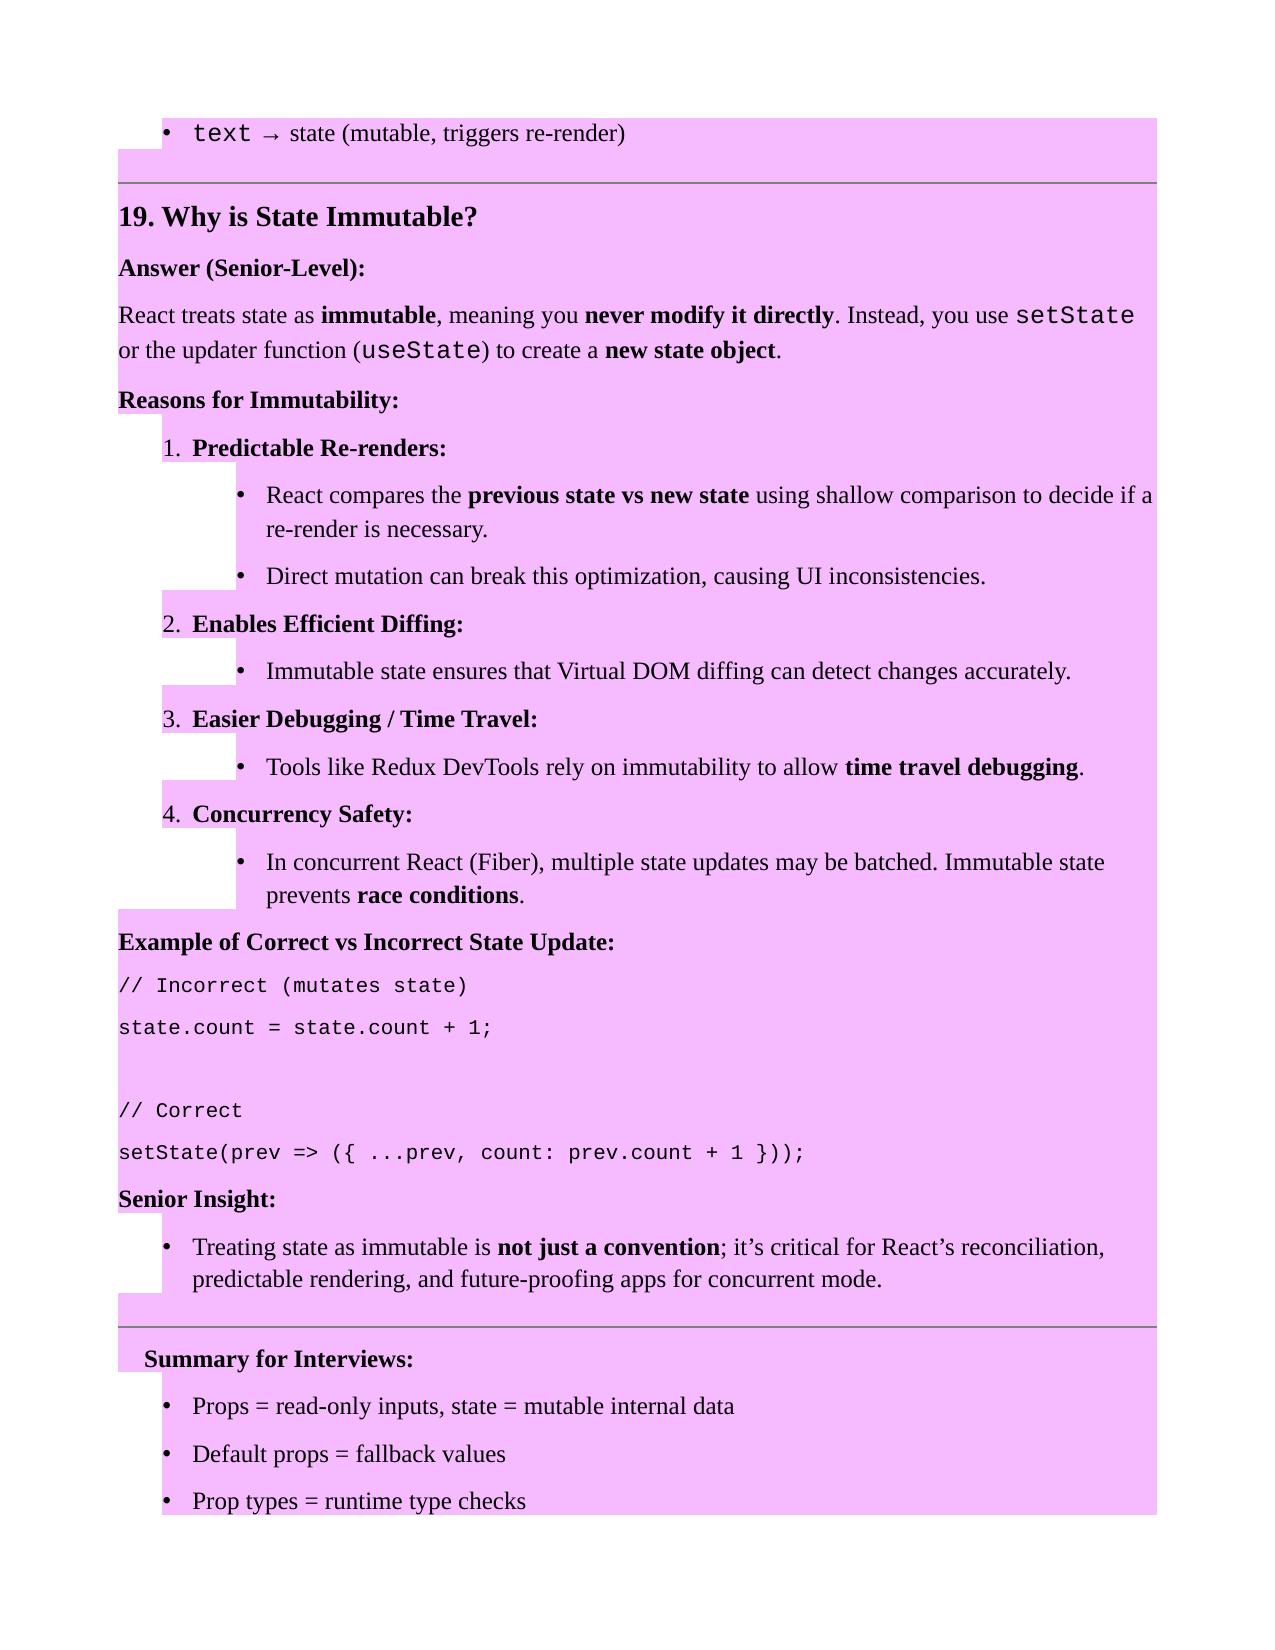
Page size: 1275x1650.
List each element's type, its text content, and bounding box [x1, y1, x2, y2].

list Direct mutation can break this optimization, causing UI inconsistencies. [236, 561, 1157, 590]
text setState(prev => ({ ...prev, count: prev.count + 1 })); [118, 1142, 1157, 1166]
list Immutable state ensures that Virtual DOM diffing can detect changes accurately. [236, 656, 1157, 685]
list Predictable Re-renders: [162, 433, 1157, 462]
text Answer (Senior-Level): [118, 253, 1157, 281]
text // Incorrect (mutates state) [118, 975, 1157, 999]
text Senior Insight: [118, 1184, 1157, 1213]
text React treats state as immutable, meaning you never modify it directly. Instead, you use setState or the updater function (useState) to create a new state object. [118, 300, 1157, 366]
list text → state (mutable, triggers re-render) [162, 118, 1157, 149]
text // Correct [118, 1100, 1157, 1124]
list Prop types = runtime type checks [162, 1486, 1157, 1515]
list Enables Efficient Diffing: [162, 609, 1157, 638]
list Tools like Redux DevTools rely on immutability to allow time travel debugging. [236, 752, 1157, 780]
list In concurrent React (Fiber), multiple state updates may be batched. Immutable state prevents race conditions. [236, 847, 1157, 909]
text ✅ Summary for Interviews: [118, 1344, 1157, 1372]
list Treating state as immutable is not just a convention; it’s critical for React’s reconciliation, predictable rendering, and future-proofing apps for concurrent mode. [162, 1232, 1157, 1293]
text Example of Correct vs Incorrect State Update: [118, 927, 1157, 956]
list Default props = fallback values [162, 1439, 1157, 1468]
list Props = read-only inputs, state = mutable internal data [162, 1391, 1157, 1420]
text state.count = state.count + 1; [118, 1017, 1157, 1041]
list Concurrency Safety: [162, 799, 1157, 828]
list Easier Debugging / Time Travel: [162, 704, 1157, 733]
subtitle 19. Why is State Immutable? [118, 199, 1157, 233]
list React compares the previous state vs new state using shallow comparison to decide if a re-render is necessary. [236, 481, 1157, 542]
text Reasons for Immutability: [118, 385, 1157, 414]
